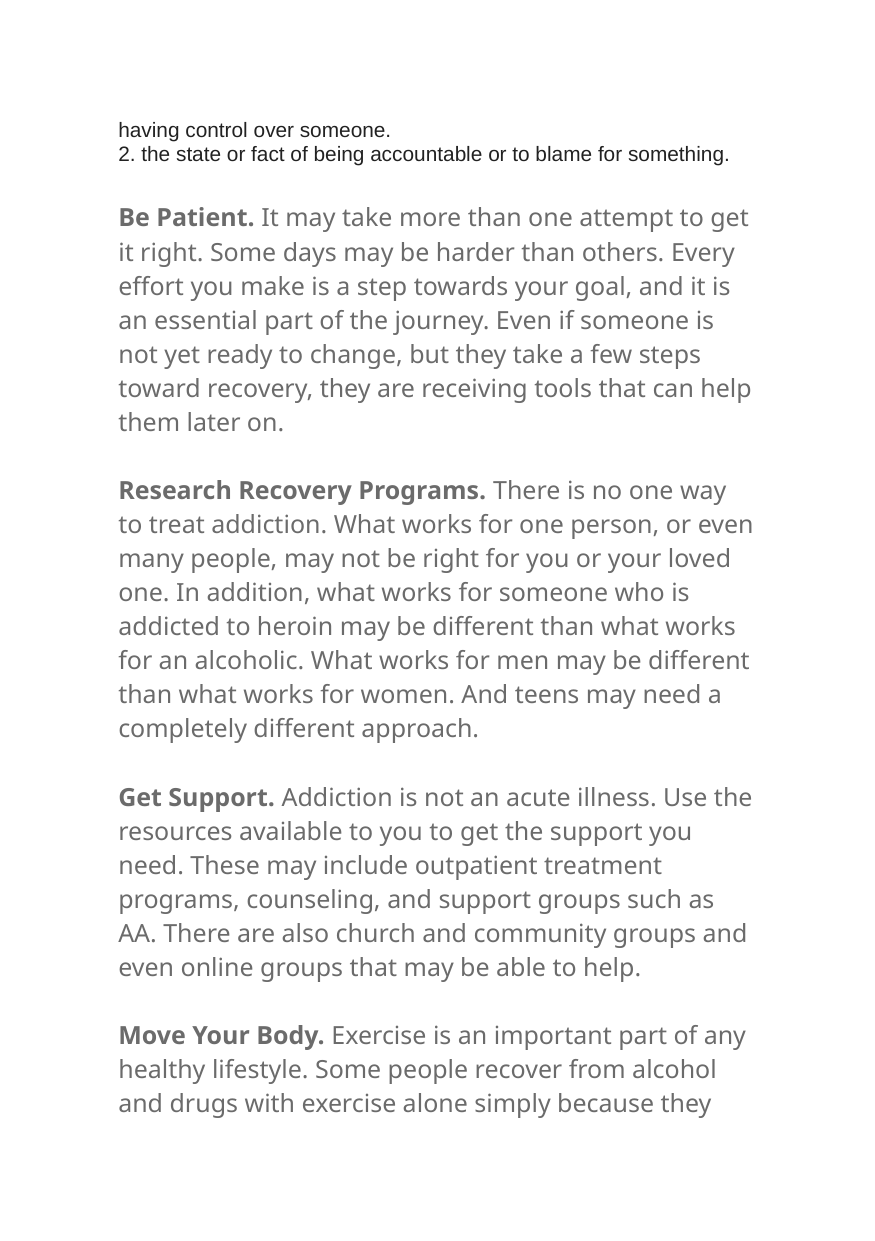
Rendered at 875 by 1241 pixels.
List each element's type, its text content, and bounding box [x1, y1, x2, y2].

text Get Support. Addiction is not an acute illness. Use the resources available to you to get the support you need. These may include outpatient treatment programs, counseling, and support groups such as AA. There are also church and community groups and even online groups that may be able to help. [118, 779, 756, 983]
text Move Your Body. Exercise is an important part of any healthy lifestyle. Some people recover from alcohol and drugs with exercise alone simply because they [118, 1018, 756, 1120]
text 2. the state or fact of being accountable or to blame for something. [118, 142, 756, 166]
text having control over someone. [118, 118, 756, 142]
text Be Patient. It may take more than one attempt to get it right. Some days may be harder than others. Every effort you make is a step towards your goal, and it is an essential part of the journey. Even if someone is not yet ready to change, but they take a few steps toward recovery, they are receiving tools that can help them later on. [118, 200, 756, 438]
text Research Recovery Programs. There is no one way to treat addiction. What works for one person, or even many people, may not be right for you or your loved one. In addition, what works for someone who is addicted to heroin may be different than what works for an alcoholic. What works for men may be different than what works for women. And teens may need a completely different approach. [118, 473, 756, 745]
